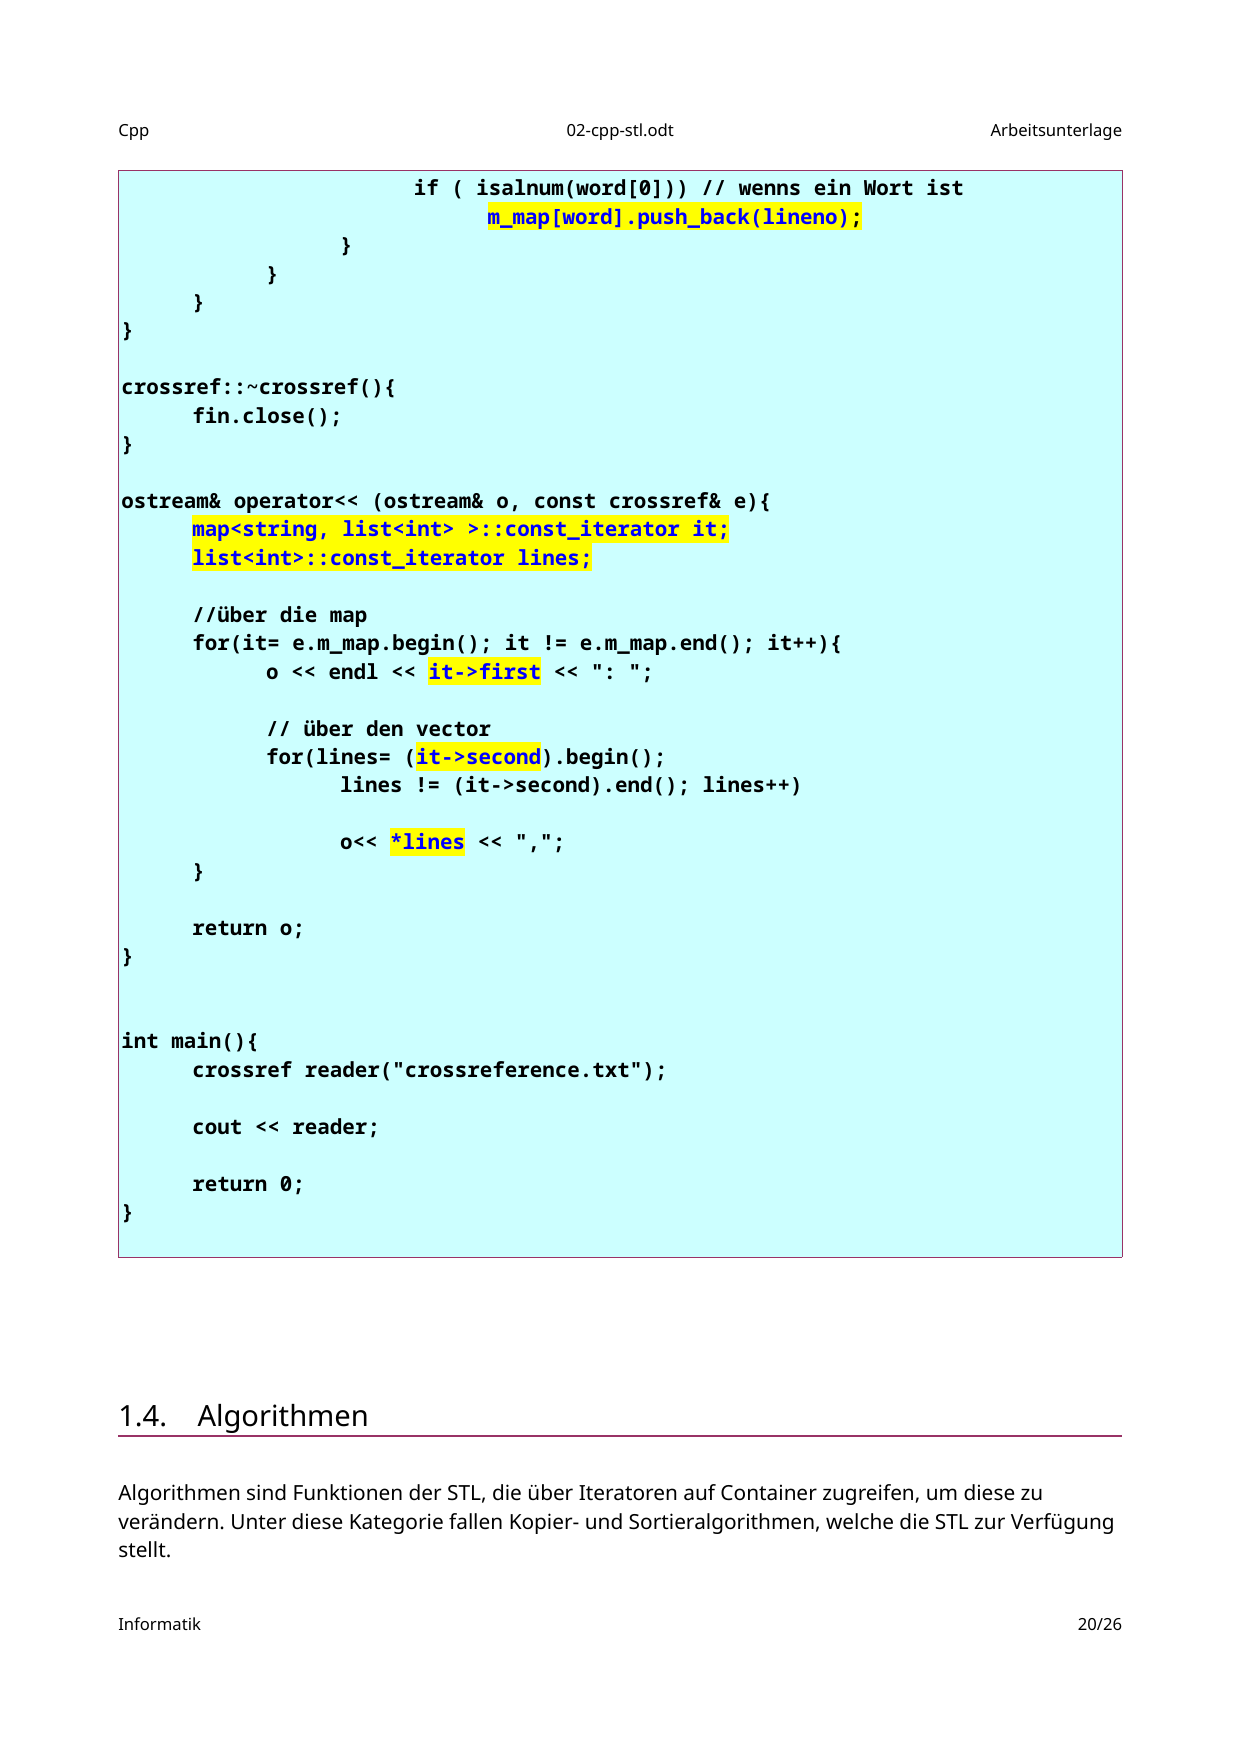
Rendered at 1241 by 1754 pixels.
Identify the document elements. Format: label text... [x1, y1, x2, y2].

text m_map[word].push_back(lineno); [119, 199, 1122, 227]
text fin.close(); [119, 398, 1122, 426]
text if ( isalnum(word[0])) // wenns ein Wort ist [119, 171, 1122, 199]
text list<int>::const_iterator lines; [119, 540, 1122, 568]
text return 0; [119, 1166, 1122, 1194]
text } [119, 312, 1122, 341]
text // über den vector [119, 711, 1122, 739]
text map<string, list<int> >::const_iterator it; [119, 512, 1122, 540]
subtitle Algorithmen [118, 1396, 1122, 1435]
text o << endl << it->first << ": "; [119, 654, 1122, 682]
text } [119, 284, 1122, 312]
text } [119, 938, 1122, 967]
text lines != (it->second).end(); lines++) [119, 767, 1122, 796]
text for(lines= (it->second).begin(); [119, 739, 1122, 767]
text //über die map [119, 597, 1122, 625]
text Algorithmen sind Funktionen der STL, die über Iteratoren auf Container zugreifen, um diese zu verändern. Unter diese Kategorie fallen Kopier- und Sortieralgorithmen, welche die STL zur Verfügung stellt. [118, 1478, 1122, 1564]
text crossref::~crossref(){ [119, 369, 1122, 398]
text } [119, 256, 1122, 284]
text } [119, 426, 1122, 455]
text for(it= e.m_map.begin(); it != e.m_map.end(); it++){ [119, 625, 1122, 654]
text crossref reader("crossreference.txt"); [119, 1052, 1122, 1080]
text int main(){ [119, 1023, 1122, 1052]
text ostream& operator<< (ostream& o, const crossref& e){ [119, 483, 1122, 512]
text o<< *lines << ","; [119, 824, 1122, 853]
text } [119, 1194, 1122, 1222]
text } [119, 853, 1122, 881]
text } [119, 227, 1122, 256]
text cout << reader; [119, 1109, 1122, 1137]
text return o; [119, 910, 1122, 938]
